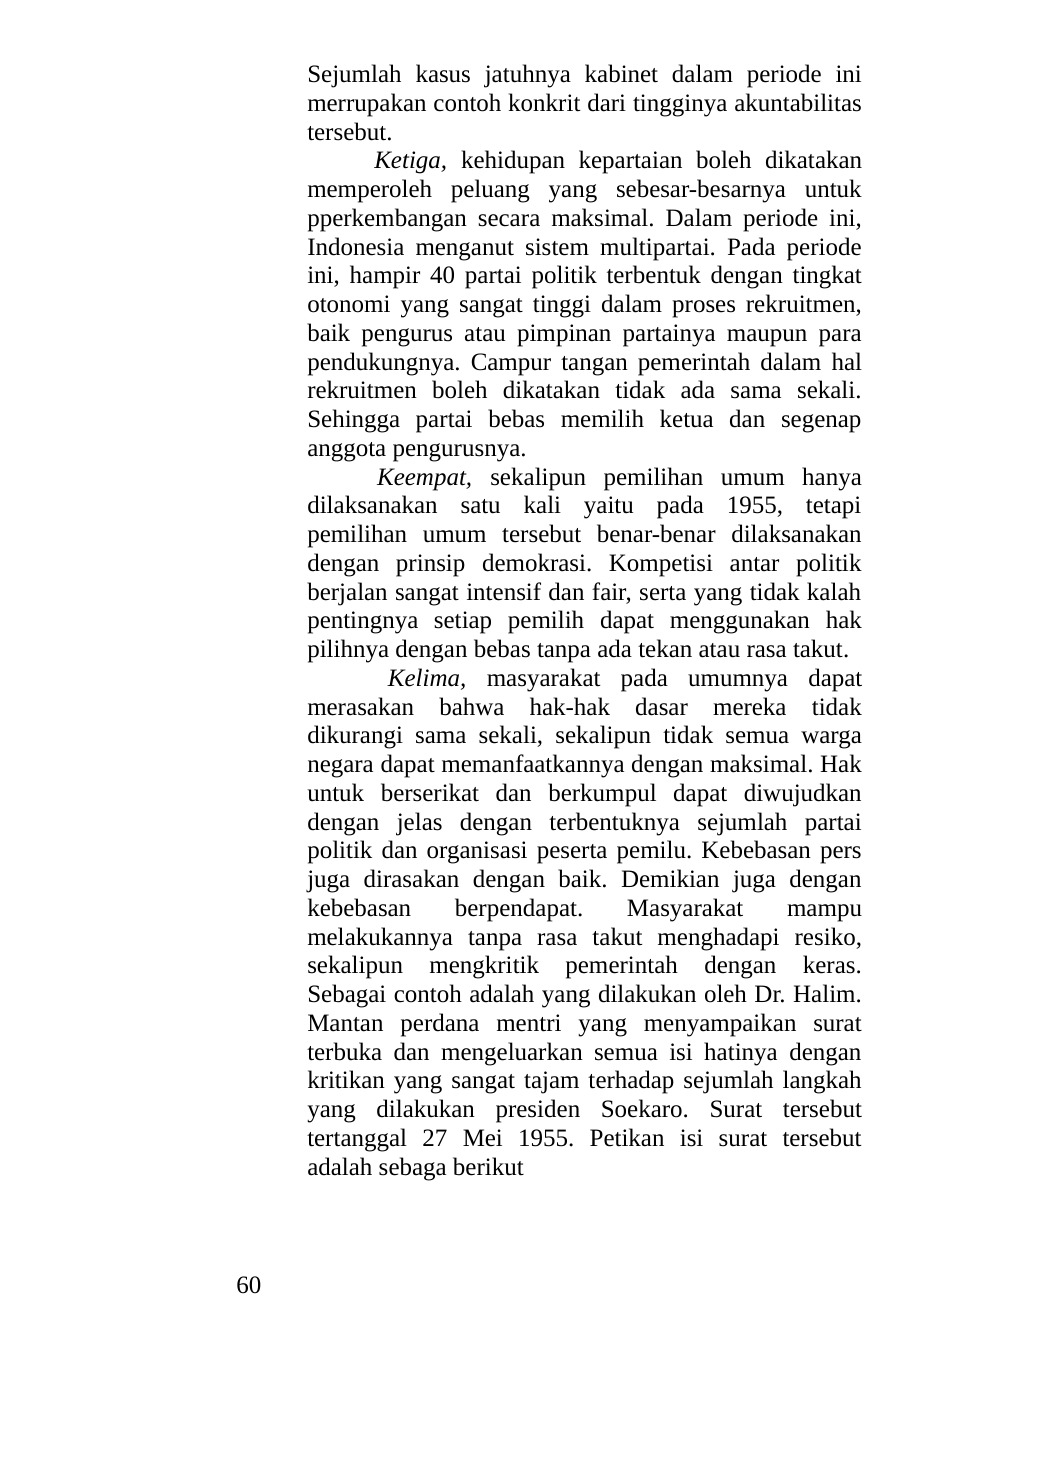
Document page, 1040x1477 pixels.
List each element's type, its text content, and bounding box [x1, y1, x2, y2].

text Kelima, masyarakat pada umumnya dapat merasakan bahwa hak-hak dasar mereka tidak dikurangi sama sekali, sekalipun tidak semua warga negara dapat memanfaatkannya dengan maksimal. Hak untuk berserikat dan berkumpul dapat diwujudkan dengan jelas dengan terbentuknya sejumlah partai politik dan organisasi peserta pemilu. Kebebasan pers juga dirasakan dengan baik. Demikian juga dengan kebebasan berpendapat. Masyarakat mampu melakukannya tanpa rasa takut menghadapi resiko, sekalipun mengkritik pemerintah dengan keras. Sebagai contoh adalah yang dilakukan oleh Dr. Halim. Mantan perdana mentri yang menyampaikan surat terbuka dan mengeluarkan semua isi hatinya dengan kritikan yang sangat tajam terhadap sejumlah langkah yang dilakukan presiden Soekaro. Surat tersebut tertanggal 27 Mei 1955. Petikan isi surat tersebut adalah sebaga berikut [307, 663, 862, 1180]
text Ketiga, kehidupan kepartaian boleh dikatakan memperoleh peluang yang sebesar-besarnya untuk pperkembangan secara maksimal. Dalam periode ini, Indonesia menganut sistem multipartai. Pada periode ini, hampir 40 partai politik terbentuk dengan tingkat otonomi yang sangat tinggi dalam proses rekruitmen, baik pengurus atau pimpinan partainya maupun para pendukungnya. Campur tangan pemerintah dalam hal rekruitmen boleh dikatakan tidak ada sama sekali. Sehingga partai bebas memilih ketua dan segenap anggota pengurusnya. [307, 145, 862, 462]
text Keempat, sekalipun pemilihan umum hanya dilaksanakan satu kali yaitu pada 1955, tetapi pemilihan umum tersebut benar-benar dilaksanakan dengan prinsip demokrasi. Kompetisi antar politik berjalan sangat intensif dan fair, serta yang tidak kalah pentingnya setiap pemilih dapat menggunakan hak pilihnya dengan bebas tanpa ada tekan atau rasa takut. [307, 462, 862, 663]
text Sejumlah kasus jatuhnya kabinet dalam periode ini merrupakan contoh konkrit dari tingginya akuntabilitas tersebut. [307, 59, 862, 145]
